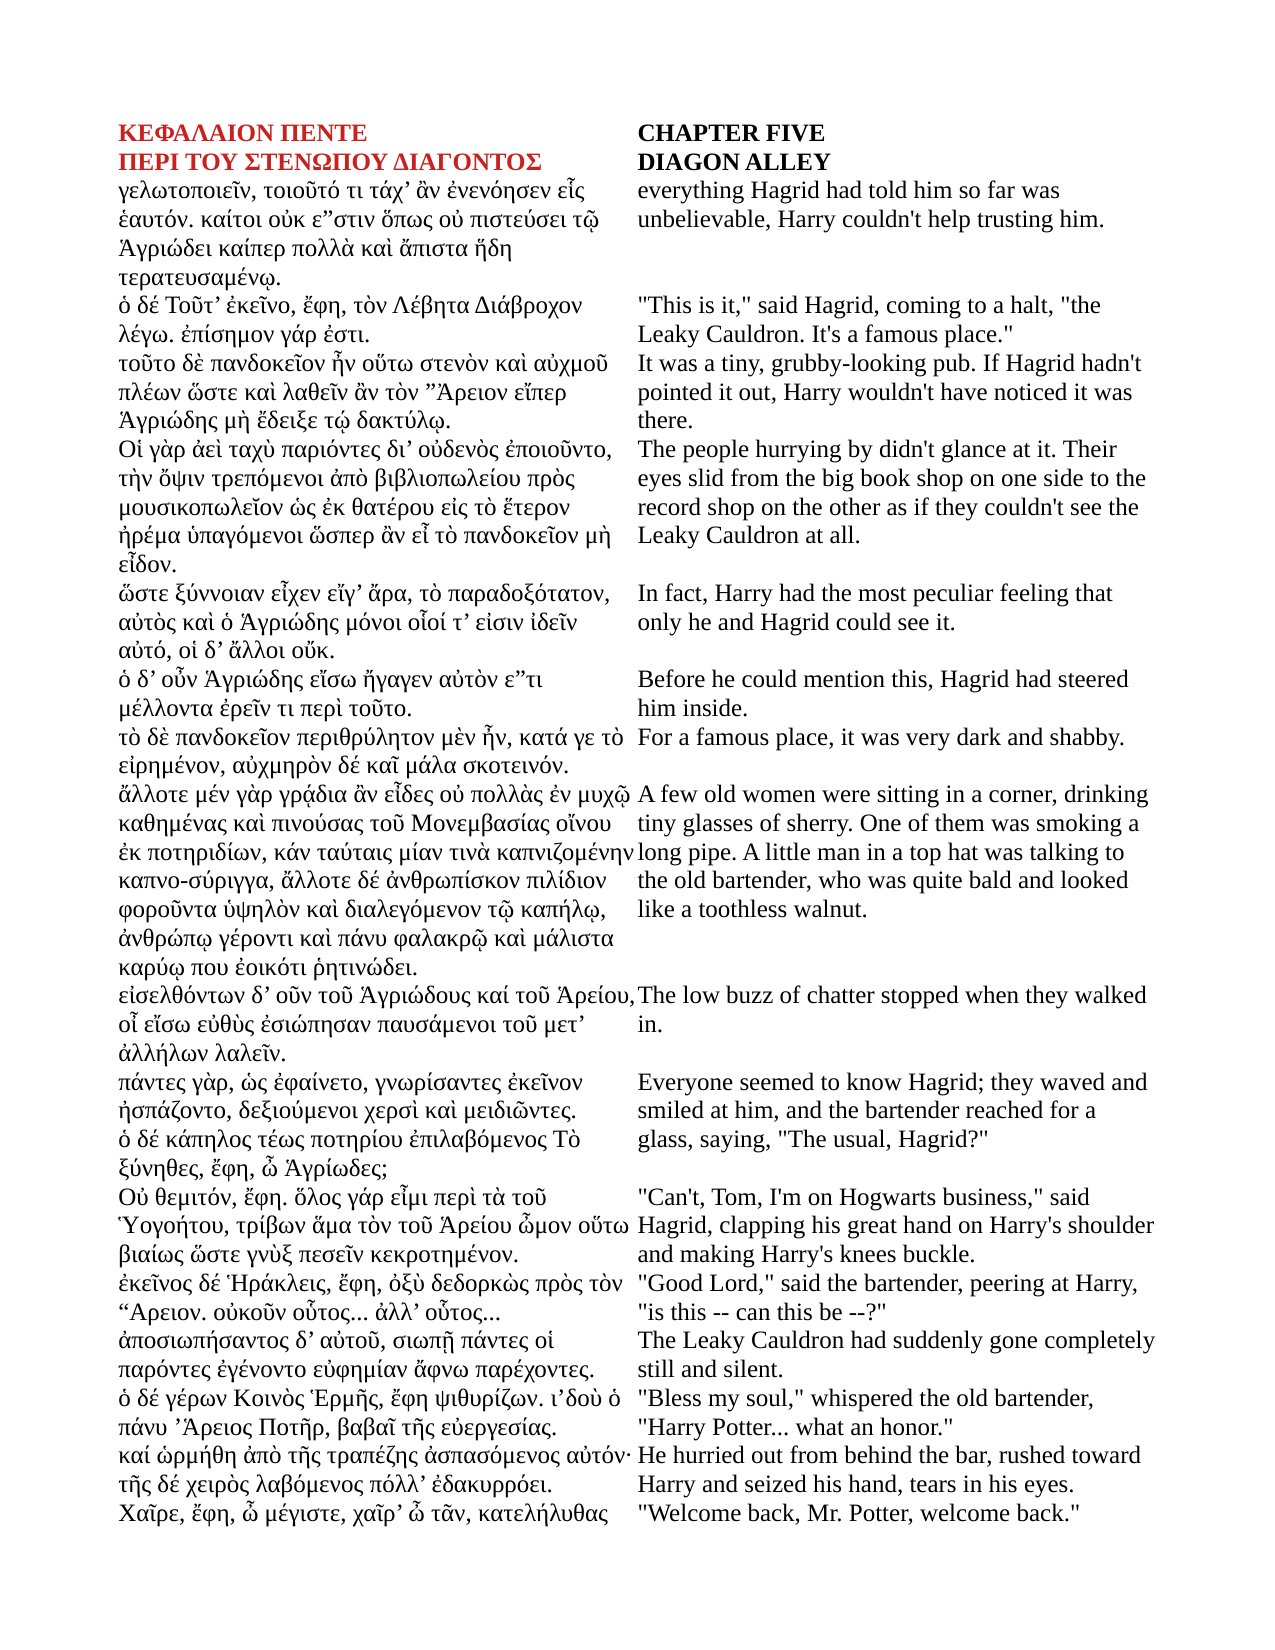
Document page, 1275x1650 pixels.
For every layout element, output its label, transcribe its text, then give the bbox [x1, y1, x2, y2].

table_cell He hurried out from behind the bar, rushed toward Harry and seized his hand, tears in his eyes. [637, 1441, 1157, 1498]
table_cell "Can't, Tom, I'm on Hogwarts business," said Hagrid, clapping his great hand on Harry's shoulder and making Harry's knees buckle. [637, 1182, 1157, 1268]
table_cell ὁ δέ Τοῦτ’ ἐκεῖνο, ἔφη, τὸν Λέβητα Διάβροχον λέγω. ἐπίσημον γάρ ἐστι. [118, 291, 637, 348]
table_cell ἄλλοτε μέν γὰρ γρᾴδια ἂν εἶδες οὐ πολλὰς ἐν μυχῷ καθημένας καὶ πινούσας τοῦ Μονεμβασίας οἴνου ἐκ ποτηριδίων, κάν ταύταις μίαν τινὰ καπνιζομένην καπνο-σύριγγα, ἄλλοτε δέ ἀνθρωπίσκον πιλίδιον φοροῦντα ὑψηλὸν καὶ διαλεγόμενον τῷ καπήλῳ, ἀνθρώπῳ γέροντι καὶ πάνυ φαλακρῷ καὶ μάλιστα καρύῳ που ἐοικότι ῥητινώδει. [118, 779, 637, 981]
table_cell everything Hagrid had told him so far was unbelievable, Harry couldn't help trusting him. [637, 176, 1157, 291]
table_cell Χαῖρε, ἔφη, ὦ μέγιστε, χαῖρ’ ὦ τᾶν, κατελήλυθας [118, 1498, 637, 1527]
table_cell Οὐ θεμιτόν, ἔφη. ὅλος γάρ εἶμι περὶ τὰ τοῦ Ὑογοήτου, τρίβων ἅμα τὸν τοῦ Ἁρείου ὦμον οὕτω βιαίως ὥστε γνὺξ πεσεῖν κεκροτημένον. [118, 1182, 637, 1268]
table_cell ὁ δέ γέρων Κοινὸς Ἑρμῆς, ἔφη ψιθυρίζων. ι’δοὺ ὁ πάνυ ’Ἁρειος Ποτῆρ, βαβαῖ τῆς εὐεργεσίας. [118, 1383, 637, 1441]
table_cell "Bless my soul," whispered the old bartender, "Harry Potter... what an honor." [637, 1383, 1157, 1441]
table_cell ὥστε ξύννοιαν εἶχεν εἴγ’ ἄρα, τὸ παραδοξότατον, αὐτὸς καὶ ὁ Ἁγριώδης μόνοι οἷοί τ’ εἰσιν ἰδεῖν αὐτό, οἱ δ’ ἄλλοι οὔκ. [118, 578, 637, 664]
table_header ΚΕΦΑΛΑΙΟΝ ΠΕΝΤΕ ΠΕΡΙ ΤΟΥ ΣΤΕΝΩΠΟΥ ΔΙΑΓΟΝΤΟΣ [118, 118, 637, 176]
table_cell "Welcome back, Mr. Potter, welcome back." [637, 1498, 1157, 1527]
table_cell The people hurrying by didn't glance at it. Their eyes slid from the big book shop on one side to the record shop on the other as if they couldn't see the Leaky Cauldron at all. [637, 434, 1157, 578]
table_cell πάντες γὰρ, ὡς ἐφαίνετο, γνωρίσαντες ἐκεῖνον ἠσπάζοντο, δεξιούμενοι χερσὶ καὶ μειδιῶντες. ὁ δέ κάπηλος τέως ποτηρίου ἐπιλαβόμενος Τὸ ξύνηθες, ἔφη, ὦ Ἁγρίωδες; [118, 1067, 637, 1182]
table_cell γελωτοποιεῖν, τοιοῦτό τι τάχ’ ἂν ἐνενόησεν εἷς ἑαυτόν. καίτοι οὐκ ε”στιν ὅπως οὐ πιστεύσει τῷ Ἁγριώδει καίπερ πολλὰ καὶ ἄπιστα ἥδη τερατευσαμένῳ. [118, 176, 637, 291]
table_cell A few old women were sitting in a corner, drinking tiny glasses of sherry. One of them was smoking a long pipe. A little man in a top hat was talking to the old bartender, who was quite bald and looked like a toothless walnut. [637, 779, 1157, 981]
table_cell The Leaky Cauldron had suddenly gone completely still and silent. [637, 1326, 1157, 1383]
table_cell καί ὡρμήθη ἀπὸ τῆς τραπέζης ἀσπασόμενος αὐτόν· τῆς δέ χειρὸς λαβόμενος πόλλ’ ἐδακυρρόει. [118, 1441, 637, 1498]
table_cell "Good Lord," said the bartender, peering at Harry, "is this -- can this be --?" [637, 1268, 1157, 1326]
table_cell Οἱ γὰρ ἀεὶ ταχὺ παριόντες δι’ οὐδενὸς ἐποιοῦντο, τὴν ὄψιν τρεπόμενοι ἀπὸ βιβλιοπωλείου πρὸς μουσικοπωλεῐον ὡς ἐκ θατέρου εἰς τὸ ἕτερον ἠρέμα ὑπαγόμενοι ὥσπερ ἂν εἶ τὸ πανδοκεῖον μὴ εἶδον. [118, 434, 637, 578]
table_cell "This is it," said Hagrid, coming to a halt, "the Leaky Cauldron. It's a famous place." [637, 291, 1157, 348]
table_cell Everyone seemed to know Hagrid; they waved and smiled at him, and the bartender reached for a glass, saying, "The usual, Hagrid?" [637, 1067, 1157, 1182]
table_cell The low buzz of chatter stopped when they walked in. [637, 981, 1157, 1067]
table_cell εἰσελθόντων δ’ οῦν τοῦ Ἁγριώδους καί τοῦ Ἁρείου, οἶ εἴσω εὐθὺς ἐσιώπησαν παυσάμενοι τοῦ μετ’ ἀλλήλων λαλεῖν. [118, 981, 637, 1067]
table_cell ἀποσιωπήσαντος δ’ αὐτοῦ, σιωπῇ πάντες οἱ παρόντες ἐγένοντο εὐφημίαν ἄφνω παρέχοντες. [118, 1326, 637, 1383]
table_cell Before he could mention this, Hagrid had steered him inside. [637, 664, 1157, 722]
table_cell ὁ δ’ οὖν Ἁγριώδης εἴσω ἤγαγεν αὐτὸν ε”τι μέλλοντα ἐρεῖν τι περὶ τοῦτο. [118, 664, 637, 722]
table_cell In fact, Harry had the most peculiar feeling that only he and Hagrid could see it. [637, 578, 1157, 664]
table_cell For a famous place, it was very dark and shabby. [637, 722, 1157, 779]
table_cell τὸ δὲ πανδοκεῖον περιθρύλητον μὲν ἦν, κατά γε τὸ εἰρημένον, αὐχμηρὸν δέ καῖ μάλα σκοτεινόν. [118, 722, 637, 779]
table_cell It was a tiny, grubby-looking pub. If Hagrid hadn't pointed it out, Harry wouldn't have noticed it was there. [637, 348, 1157, 434]
table_cell ἐκεῖνος δέ Ἡράκλεις, ἔφη, ὀξὺ δεδορκὼς πρὸς τὸν “Αρειον. οὐκοῦν οὗτος... ἀλλ’ οὗτος... [118, 1268, 637, 1326]
table_cell τοῦτο δὲ πανδοκεῖον ἦν οὕτω στενὸν καὶ αὐχμοῦ πλέων ὥστε καὶ λαθεῖν ἂν τὸν ”Ἀρειον εἴπερ Ἁγριώδης μὴ ἔδειξε τῴ δακτύλῳ. [118, 348, 637, 434]
table_header CHAPTER FIVE DIAGON ALLEY [637, 118, 1157, 176]
